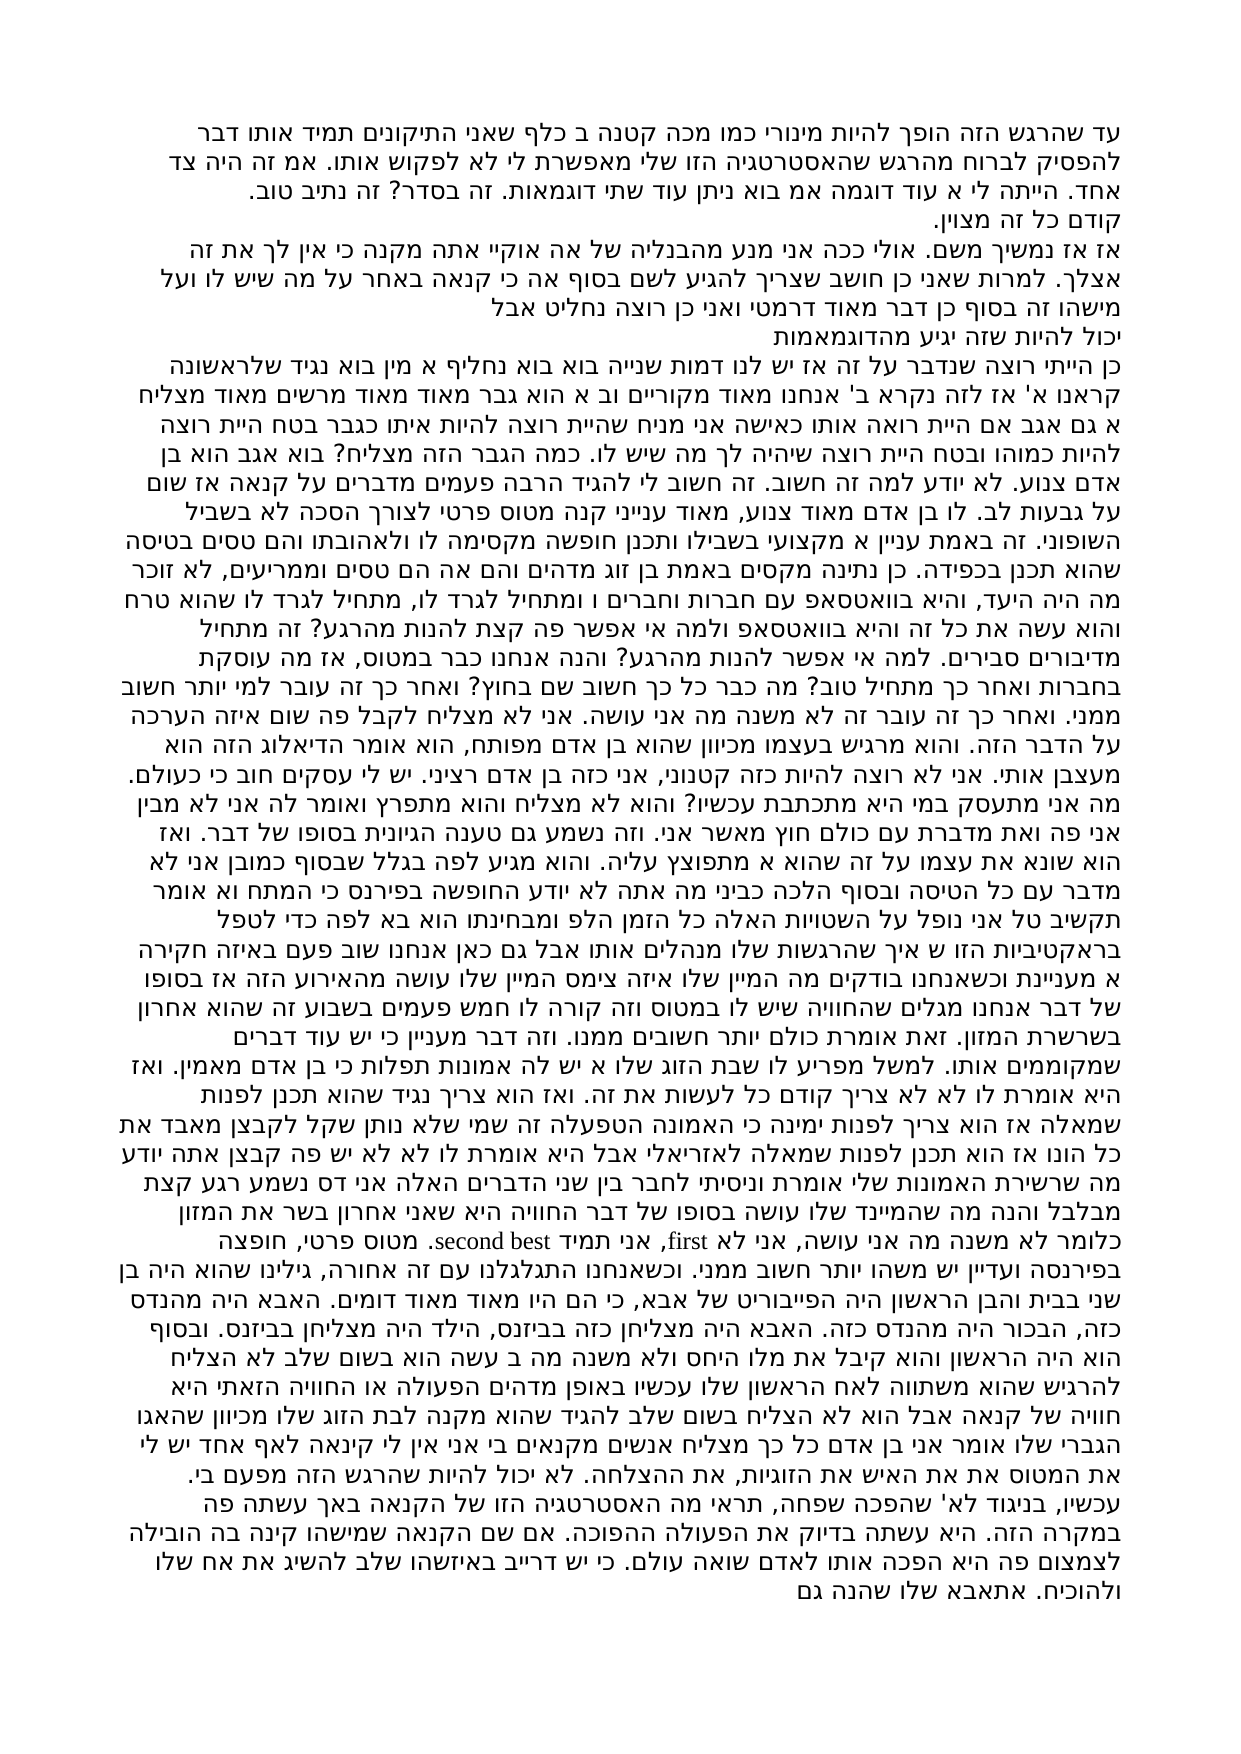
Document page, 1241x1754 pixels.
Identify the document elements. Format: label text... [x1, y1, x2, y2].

text אז אז נמשיך משם. אולי ככה אני מנע מהבנליה של אה אוקיי אתה מקנה כי אין לך את זה אצלך. למרות שאני כן חושב שצריך להגיע לשם בסוף אה כי קנאה באחר על מה שיש לו ועל מישהו זה בסוף כן דבר מאוד דרמטי ואני כן רוצה נחליט אבל [118, 235, 1122, 322]
text יכול להיות שזה יגיע מהדוגמאמות [118, 322, 1122, 351]
text עד שהרגש הזה הופך להיות מינורי כמו מכה קטנה ב כלף שאני התיקונים תמיד אותו דבר להפסיק לברוח מהרגש שהאסטרטגיה הזו שלי מאפשרת לי לא לפקוש אותו. אמ זה היה צד אחד. הייתה לי א עוד דוגמה אמ בוא ניתן עוד שתי דוגמאות. זה בסדר? זה נתיב טוב. [118, 118, 1122, 206]
text כן הייתי רוצה שנדבר על זה אז יש לנו דמות שנייה בוא בוא נחליף א מין בוא נגיד שלראשונה קראנו א' אז לזה נקרא ב' אנחנו מאוד מקוריים וב א הוא גבר מאוד מאוד מרשים מאוד מצליח א גם אגב אם היית רואה אותו כאישה אני מניח שהיית רוצה להיות איתו כגבר בטח היית רוצה להיות כמוהו ובטח היית רוצה שיהיה לך מה שיש לו. כמה הגבר הזה מצליח? בוא אגב הוא בן אדם צנוע. לא יודע למה זה חשוב. זה חשוב לי להגיד הרבה פעמים מדברים על קנאה אז שום על גבעות לב. לו בן אדם מאוד צנוע, מאוד ענייני קנה מטוס פרטי לצורך הסכה לא בשביל השופוני. זה באמת עניין א מקצועי בשבילו ותכנן חופשה מקסימה לו ולאהובתו והם טסים בטיסה שהוא תכנן בכפידה. כן נתינה מקסים באמת בן זוג מדהים והם אה הם טסים וממריעים, לא זוכר מה היה היעד, והיא בוואטסאפ עם חברות וחברים ו ומתחיל לגרד לו, מתחיל לגרד לו שהוא טרח והוא עשה את כל זה והיא בוואטסאפ ולמה אי אפשר פה קצת להנות מהרגע? זה מתחיל מדיבורים סבירים. למה אי אפשר להנות מהרגע? והנה אנחנו כבר במטוס, אז מה עוסקת בחברות ואחר כך מתחיל טוב? מה כבר כל כך חשוב שם בחוץ? ואחר כך זה עובר למי יותר חשוב ממני. ואחר כך זה עובר זה לא משנה מה אני עושה. אני לא מצליח לקבל פה שום איזה הערכה על הדבר הזה. והוא מרגיש בעצמו מכיוון שהוא בן אדם מפותח, הוא אומר הדיאלוג הזה הוא מעצבן אותי. אני לא רוצה להיות כזה קטנוני, אני כזה בן אדם רציני. יש לי עסקים חוב כי כעולם. מה אני מתעסק במי היא מתכתבת עכשיו? והוא לא מצליח והוא מתפרץ ואומר לה אני לא מבין אני פה ואת מדברת עם כולם חוץ מאשר אני. וזה נשמע גם טענה הגיונית בסופו של דבר. ואז הוא שונא את עצמו על זה שהוא א מתפוצץ עליה. והוא מגיע לפה בגלל שבסוף כמובן אני לא מדבר עם כל הטיסה ובסוף הלכה כביני מה אתה לא יודע החופשה בפירנס כי המתח וא אומר תקשיב טל אני נופל על השטויות האלה כל הזמן הלפ ומבחינתו הוא בא לפה כדי לטפל בראקטיביות הזו ש איך שהרגשות שלו מנהלים אותו אבל גם כאן אנחנו שוב פעם באיזה חקירה א מעניינת וכשאנחנו בודקים מה המיין שלו איזה צימס המיין שלו עושה מהאירוע הזה אז בסופו של דבר אנחנו מגלים שהחוויה שיש לו במטוס וזה קורה לו חמש פעמים בשבוע זה שהוא אחרון בשרשרת המזון. זאת אומרת כולם יותר חשובים ממנו. וזה דבר מעניין כי יש עוד דברים שמקוממים אותו. למשל מפריע לו שבת הזוג שלו א יש לה אמונות תפלות כי בן אדם מאמין. ואז היא אומרת לו לא לא צריך קודם כל לעשות את זה. ואז הוא צריך נגיד שהוא תכנן לפנות שמאלה אז הוא צריך לפנות ימינה כי האמונה הטפעלה זה שמי שלא נותן שקל לקבצן מאבד את כל הונו אז הוא תכנן לפנות שמאלה לאזריאלי אבל היא אומרת לו לא לא יש פה קבצן אתה יודע מה שרשירת האמונות שלי אומרת וניסיתי לחבר בין שני הדברים האלה אני דס נשמע רגע קצת מבלבל והנה מה שהמיינד שלו עושה בסופו של דבר החוויה היא שאני אחרון בשר את המזון כלומר לא משנה מה אני עושה, אני לא first, אני תמיד second best. מטוס פרטי, חופצה בפירנסה ועדיין יש משהו יותר חשוב ממני. וכשאנחנו התגלגלנו עם זה אחורה, גילינו שהוא היה בן שני בבית והבן הראשון היה הפייבוריט של אבא, כי הם היו מאוד מאוד דומים. האבא היה מהנדס כזה, הבכור היה מהנדס כזה. האבא היה מצליחן כזה בביזנס, הילד היה מצליחן בביזנס. ובסוף הוא היה הראשון והוא קיבל את מלו היחס ולא משנה מה ב עשה הוא בשום שלב לא הצליח להרגיש שהוא משתווה לאח הראשון שלו עכשיו באופן מדהים הפעולה או החוויה הזאתי היא חוויה של קנאה אבל הוא לא הצליח בשום שלב להגיד שהוא מקנה לבת הזוג שלו מכיוון שהאגו הגברי שלו אומר אני בן אדם כל כך מצליח אנשים מקנאים בי אני אין לי קינאה לאף אחד יש לי את המטוס את את האיש את הזוגיות, את ההצלחה. לא יכול להיות שהרגש הזה מפעם בי. עכשיו, בניגוד לא' שהפכה שפחה, תראי מה האסטרטגיה הזו של הקנאה באך עשתה פה במקרה הזה. היא עשתה בדיוק את הפעולה ההפוכה. אם שם הקנאה שמישהו קינה בה הובילה לצמצום פה היא הפכה אותו לאדם שואה עולם. כי יש דרייב באיזשהו שלב להשיג את אח שלו ולהוכיח. אתאבא שלו שהנה גם [118, 351, 1122, 1606]
text קודם כל זה מצוין. [118, 206, 1122, 235]
